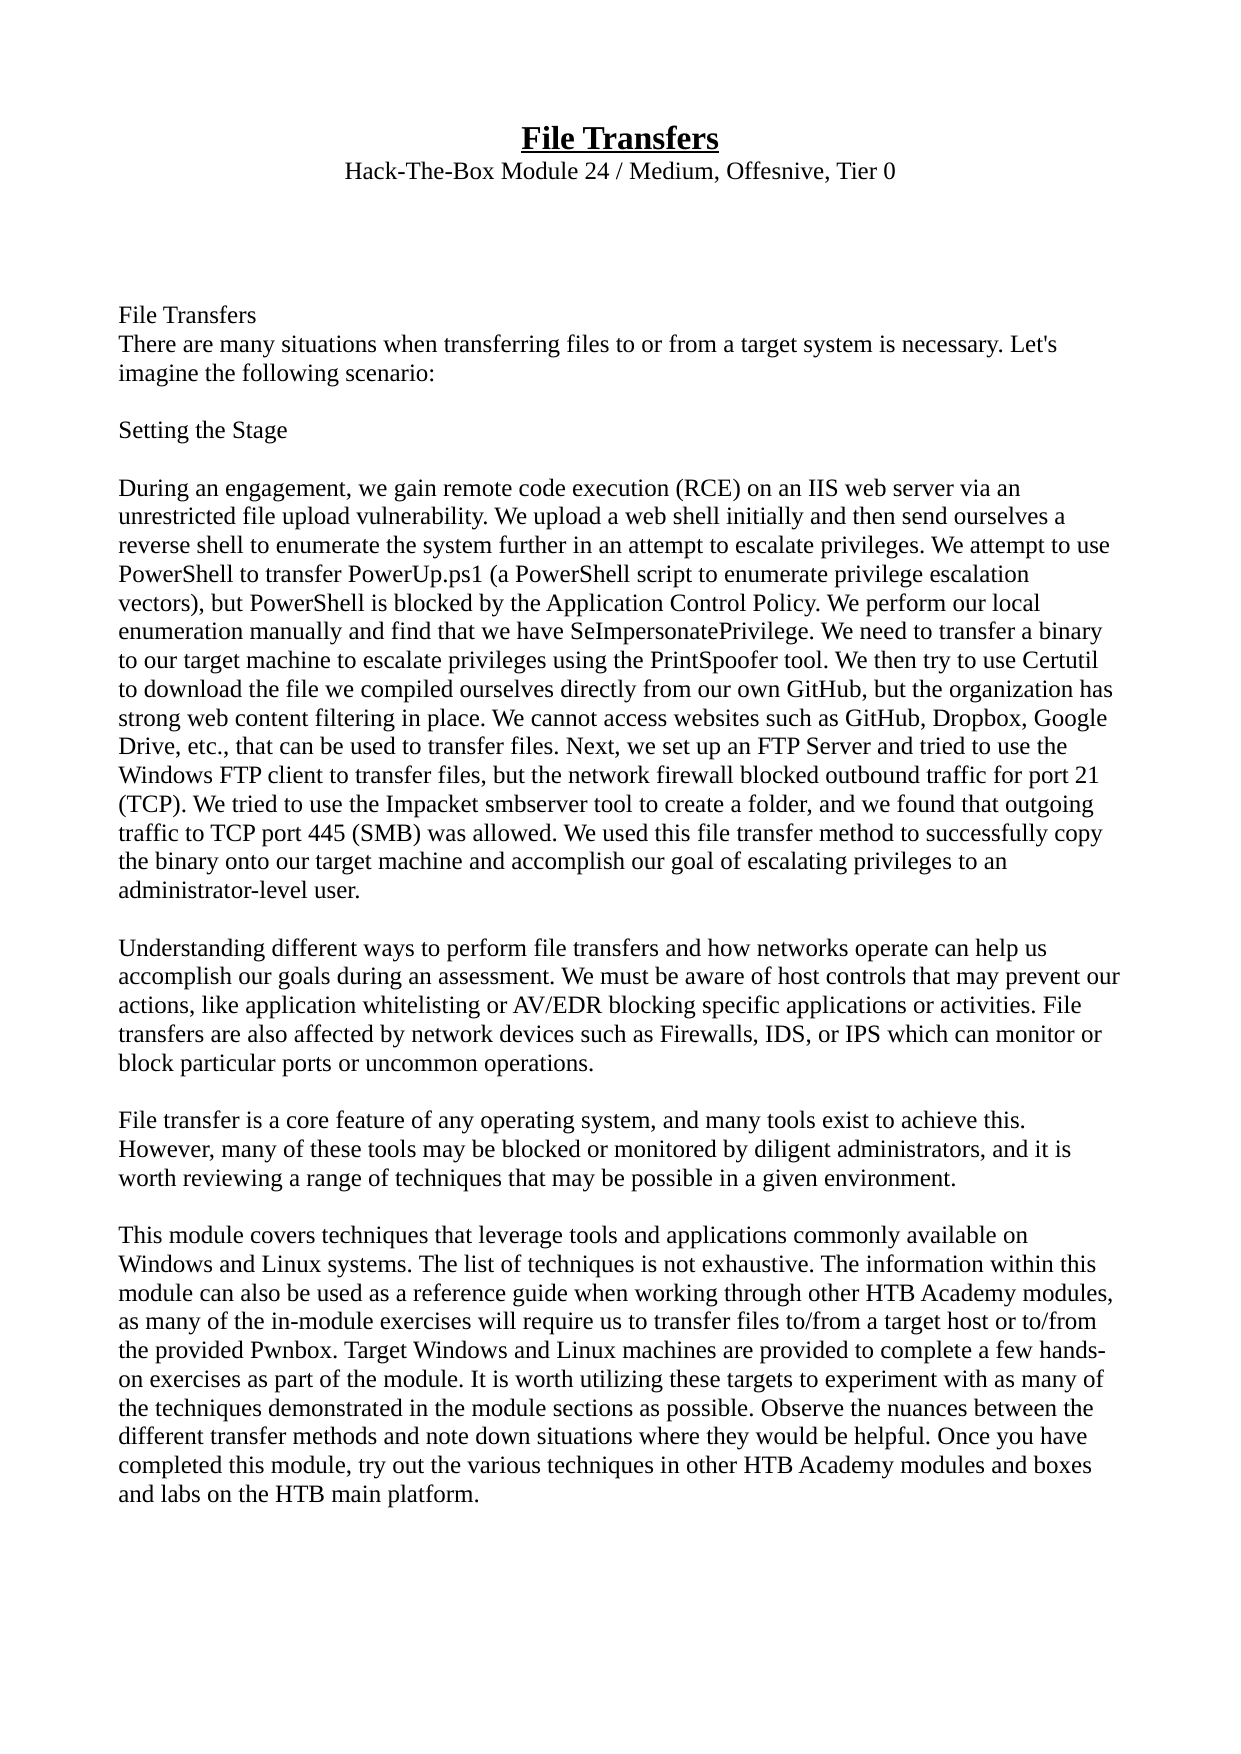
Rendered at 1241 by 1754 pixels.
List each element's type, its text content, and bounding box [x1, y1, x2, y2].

text File Transfers [118, 300, 1122, 329]
text File Transfers [118, 118, 1122, 156]
text This module covers techniques that leverage tools and applications commonly available on Windows and Linux systems. The list of techniques is not exhaustive. The information within this module can also be used as a reference guide when working through other HTB Academy modules, as many of the in-module exercises will require us to transfer files to/from a target host or to/from the provided Pwnbox. Target Windows and Linux machines are provided to complete a few hands-on exercises as part of the module. It is worth utilizing these targets to experiment with as many of the techniques demonstrated in the module sections as possible. Observe the nuances between the different transfer methods and note down situations where they would be helpful. Once you have completed this module, try out the various techniques in other HTB Academy modules and boxes and labs on the HTB main platform. [118, 1220, 1122, 1508]
text Understanding different ways to perform file transfers and how networks operate can help us accomplish our goals during an assessment. We must be aware of host controls that may prevent our actions, like application whitelisting or AV/EDR blocking specific applications or activities. File transfers are also affected by network devices such as Firewalls, IDS, or IPS which can monitor or block particular ports or uncommon operations. [118, 933, 1122, 1076]
text File transfer is a core feature of any operating system, and many tools exist to achieve this. However, many of these tools may be blocked or monitored by diligent administrators, and it is worth reviewing a range of techniques that may be possible in a given environment. [118, 1105, 1122, 1191]
text Setting the Stage [118, 415, 1122, 444]
text During an engagement, we gain remote code execution (RCE) on an IIS web server via an unrestricted file upload vulnerability. We upload a web shell initially and then send ourselves a reverse shell to enumerate the system further in an attempt to escalate privileges. We attempt to use PowerShell to transfer PowerUp.ps1 (a PowerShell script to enumerate privilege escalation vectors), but PowerShell is blocked by the Application Control Policy. We perform our local enumeration manually and find that we have SeImpersonatePrivilege. We need to transfer a binary to our target machine to escalate privileges using the PrintSpoofer tool. We then try to use Certutil to download the file we compiled ourselves directly from our own GitHub, but the organization has strong web content filtering in place. We cannot access websites such as GitHub, Dropbox, Google Drive, etc., that can be used to transfer files. Next, we set up an FTP Server and tried to use the Windows FTP client to transfer files, but the network firewall blocked outbound traffic for port 21 (TCP). We tried to use the Impacket smbserver tool to create a folder, and we found that outgoing traffic to TCP port 445 (SMB) was allowed. We used this file transfer method to successfully copy the binary onto our target machine and accomplish our goal of escalating privileges to an administrator-level user. [118, 473, 1122, 904]
text There are many situations when transferring files to or from a target system is necessary. Let's imagine the following scenario: [118, 329, 1122, 386]
text Hack-The-Box Module 24 / Medium, Offesnive, Tier 0 [118, 156, 1122, 185]
